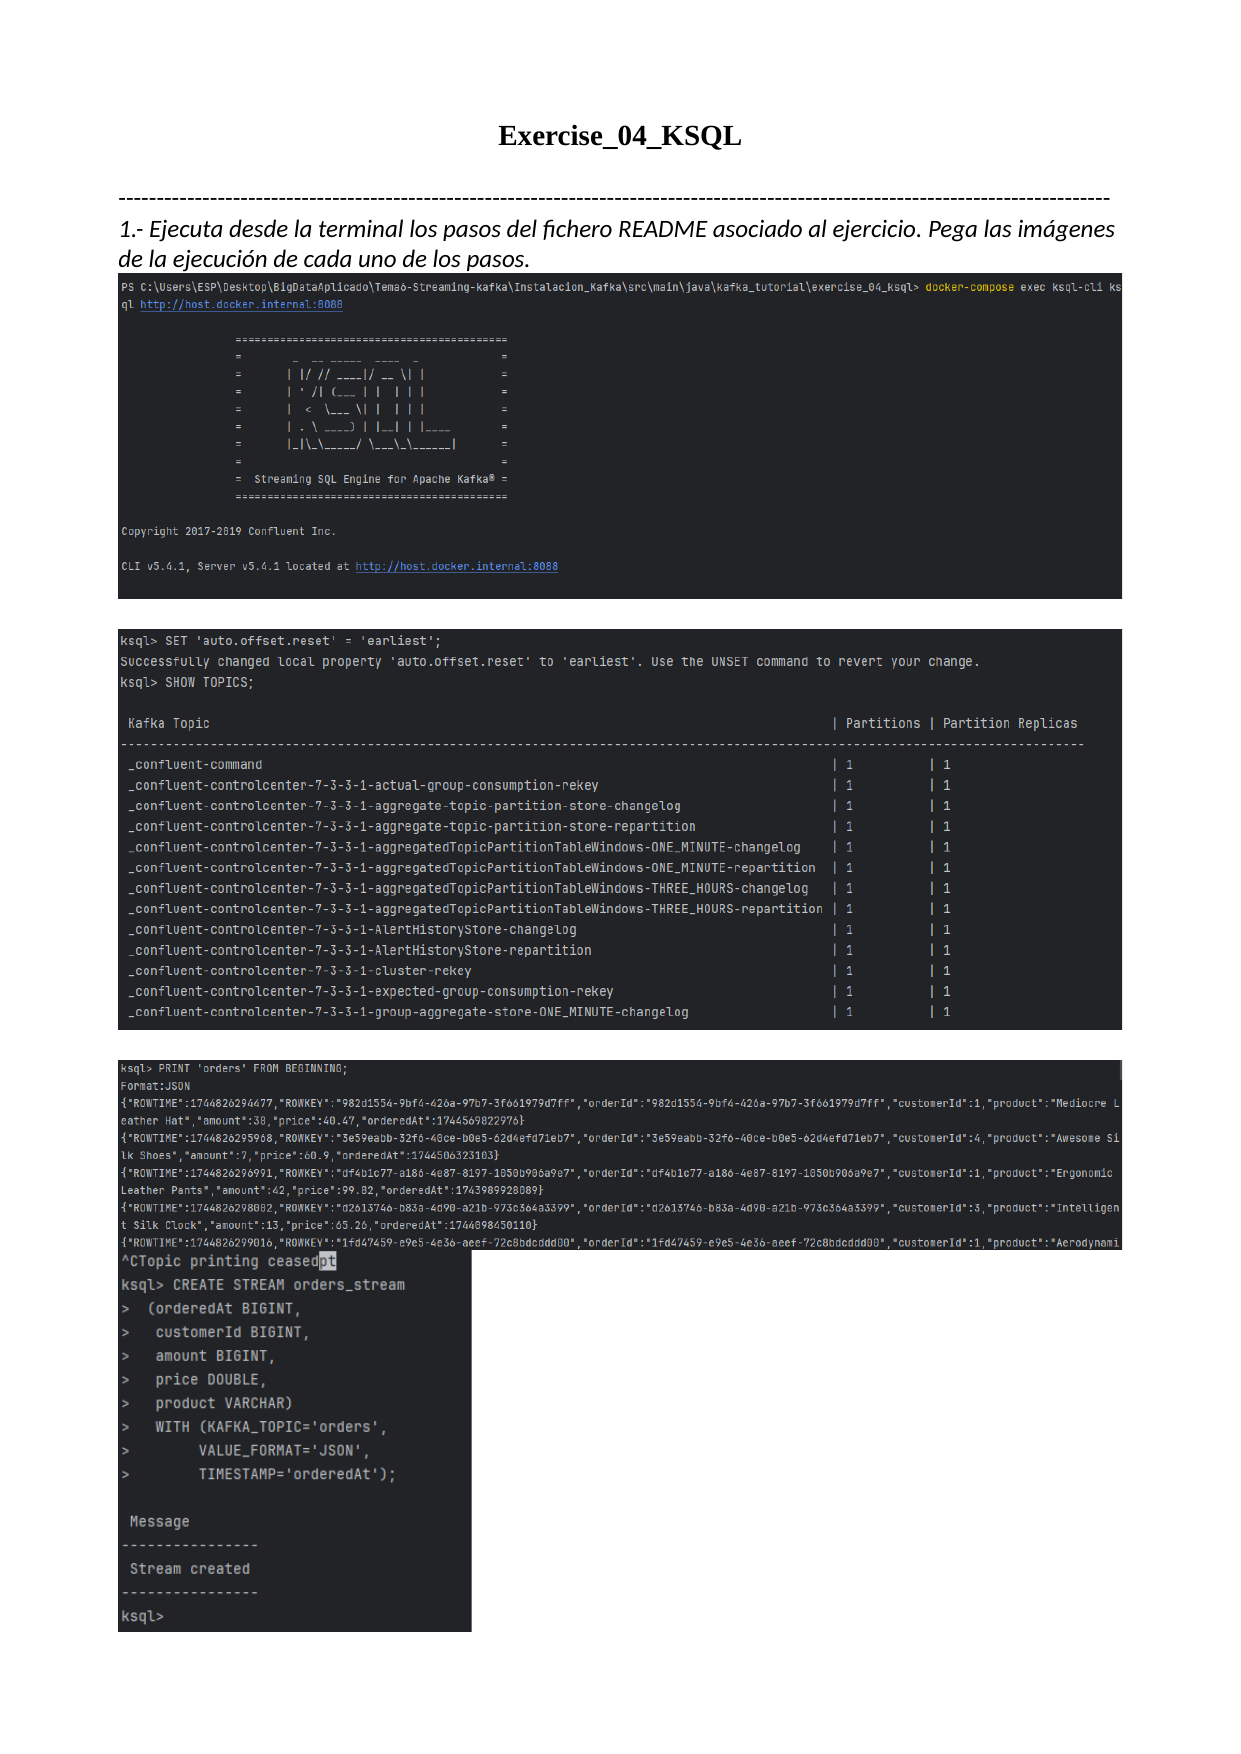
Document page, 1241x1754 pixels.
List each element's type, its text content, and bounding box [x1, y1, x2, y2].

picture [118, 1060, 1123, 1632]
text ---------------------------------------------------------------------------------------------------------------------------------- [118, 182, 1122, 213]
text 1.- Ejecuta desde la terminal los pasos del fichero README asociado al ejercicio. Pega las imágenes de la ejecución de cada uno de los pasos. [118, 213, 1122, 273]
picture [118, 273, 1123, 599]
text Exercise_04_KSQL [118, 118, 1122, 152]
picture [118, 629, 1123, 1030]
